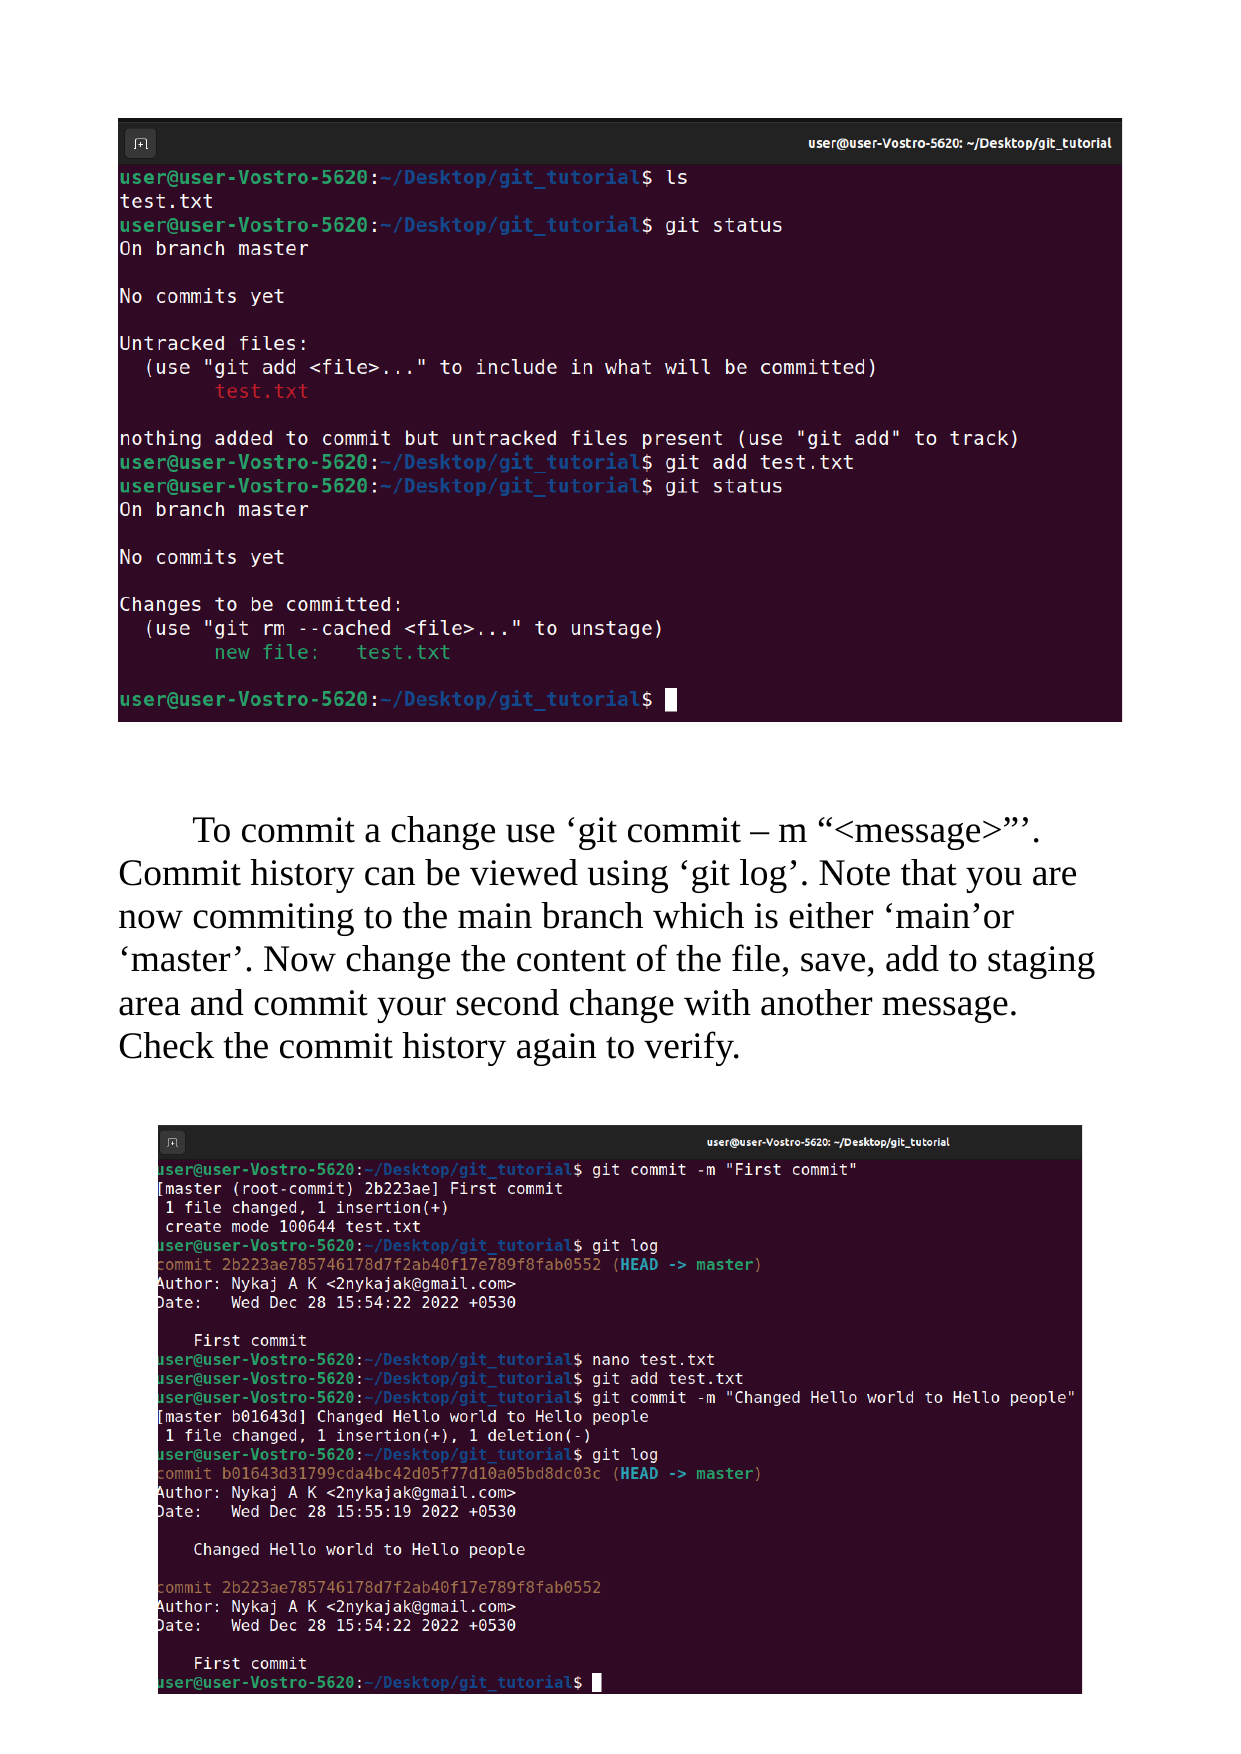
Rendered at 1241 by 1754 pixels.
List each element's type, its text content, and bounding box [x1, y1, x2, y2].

picture [158, 1125, 1083, 1694]
picture [118, 118, 1123, 722]
text To commit a change use ‘git commit – m “<message>”’. Commit history can be viewed using ‘git log’. Note that you are now commiting to the main branch which is either ‘main’or ‘master’. Now change the content of the file, save, add to staging area and commit your second change with another message. Check the commit history again to verify. [118, 807, 1122, 1066]
